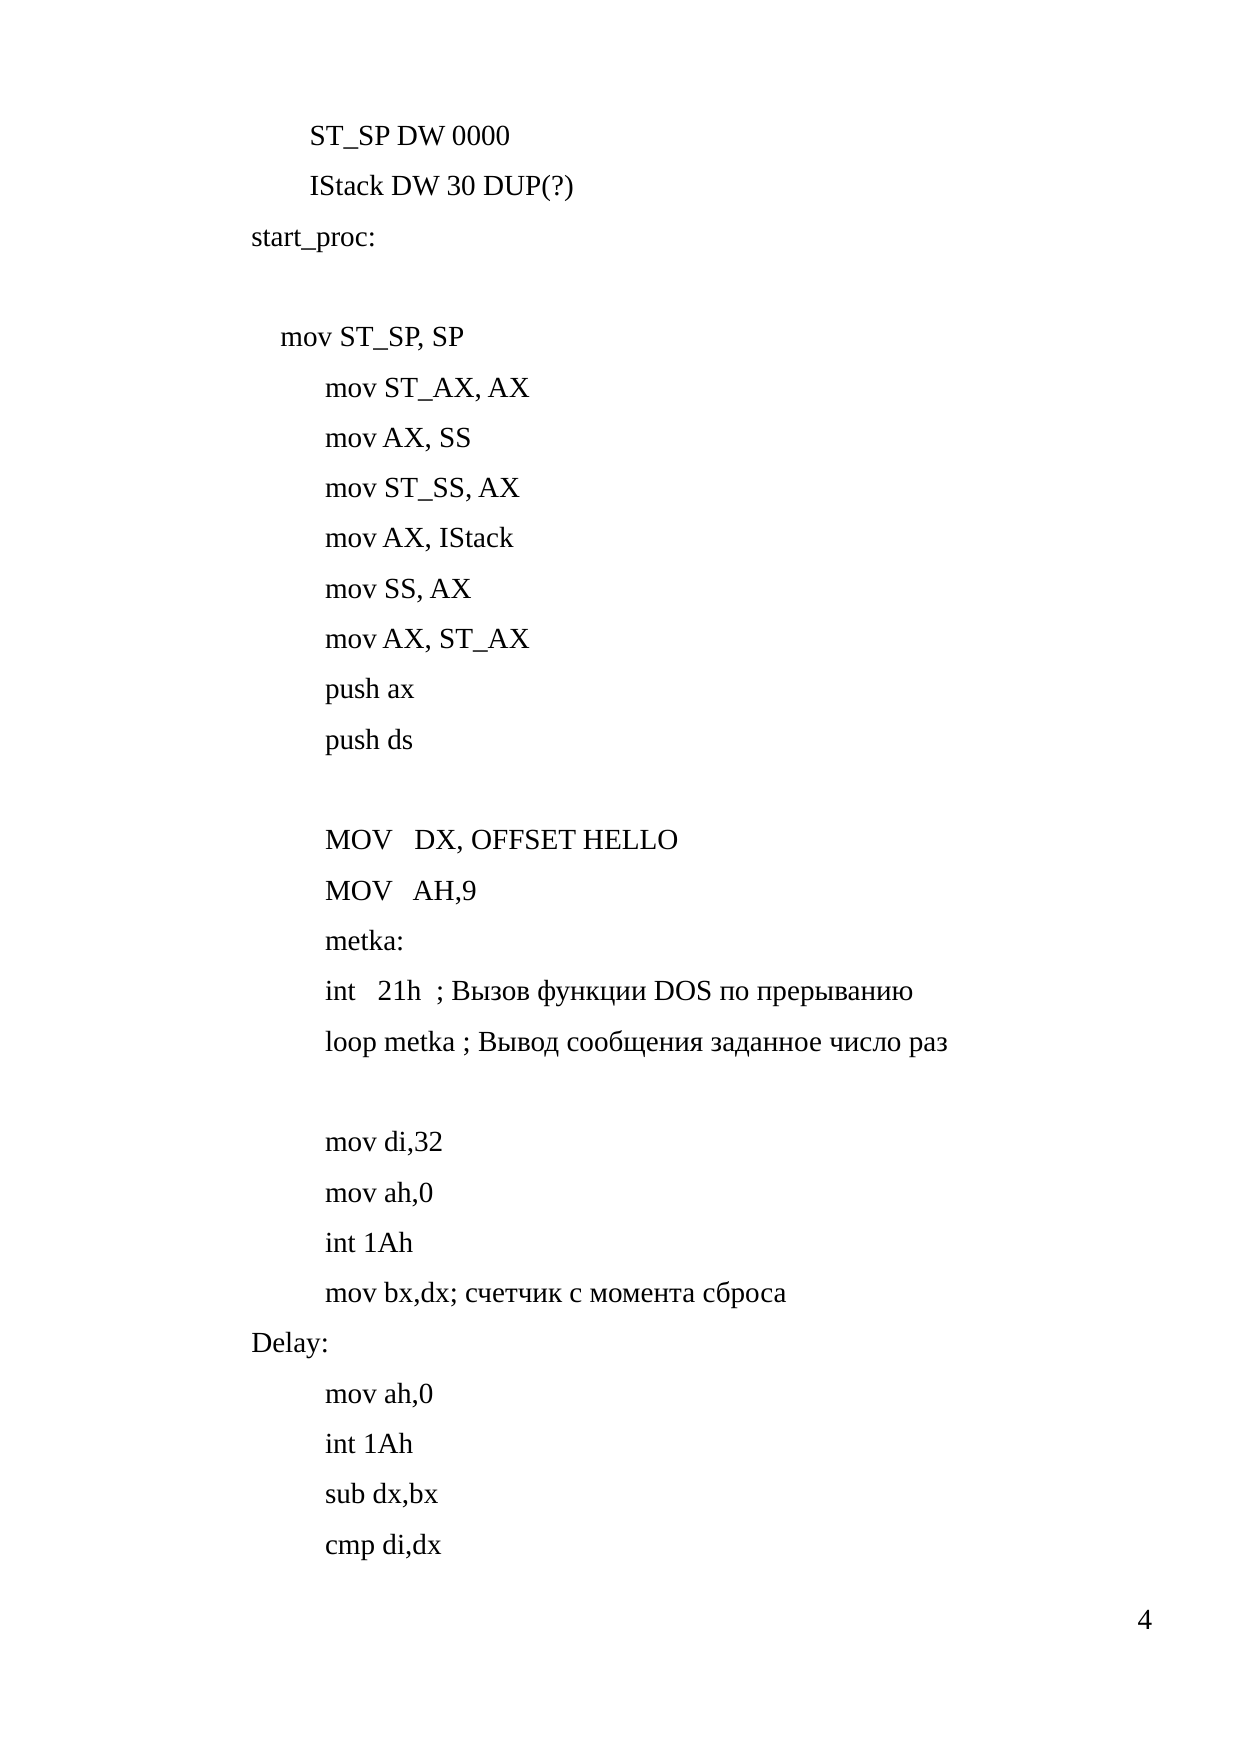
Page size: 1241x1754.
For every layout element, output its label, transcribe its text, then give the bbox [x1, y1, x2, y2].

text MOV DX, OFFSET HELLO [177, 822, 1152, 856]
text Delay: [177, 1326, 1152, 1359]
text mov ST_SP, SP [177, 319, 1152, 353]
text mov ah,0 [177, 1175, 1152, 1208]
text mov bx,dx; счетчик с момента сброса [177, 1275, 1152, 1309]
text mov ST_AX, AX [177, 370, 1152, 403]
text push ax [177, 672, 1152, 705]
text cmp di,dx [177, 1527, 1152, 1560]
text mov ah,0 [177, 1376, 1152, 1409]
text int 1Ah [177, 1426, 1152, 1460]
text mov di,32 [177, 1124, 1152, 1158]
text push ds [177, 722, 1152, 755]
text mov AX, ST_AX [177, 621, 1152, 655]
text ST_SP DW 0000 [177, 118, 1152, 152]
text MOV AH,9 [177, 873, 1152, 906]
text IStack DW 30 DUP(?) [177, 168, 1152, 202]
text sub dx,bx [177, 1477, 1152, 1510]
text int 1Ah [177, 1225, 1152, 1258]
text mov AX, IStack [177, 521, 1152, 554]
text int 21h ; Вызов функции DOS по прерыванию [177, 973, 1152, 1007]
text metka: [177, 923, 1152, 957]
text mov ST_SS, AX [177, 470, 1152, 504]
text start_proc: [177, 219, 1152, 252]
text loop metka ; Вывод сообщения заданное число раз [177, 1024, 1152, 1057]
text mov AX, SS [177, 420, 1152, 453]
text mov SS, AX [177, 571, 1152, 604]
